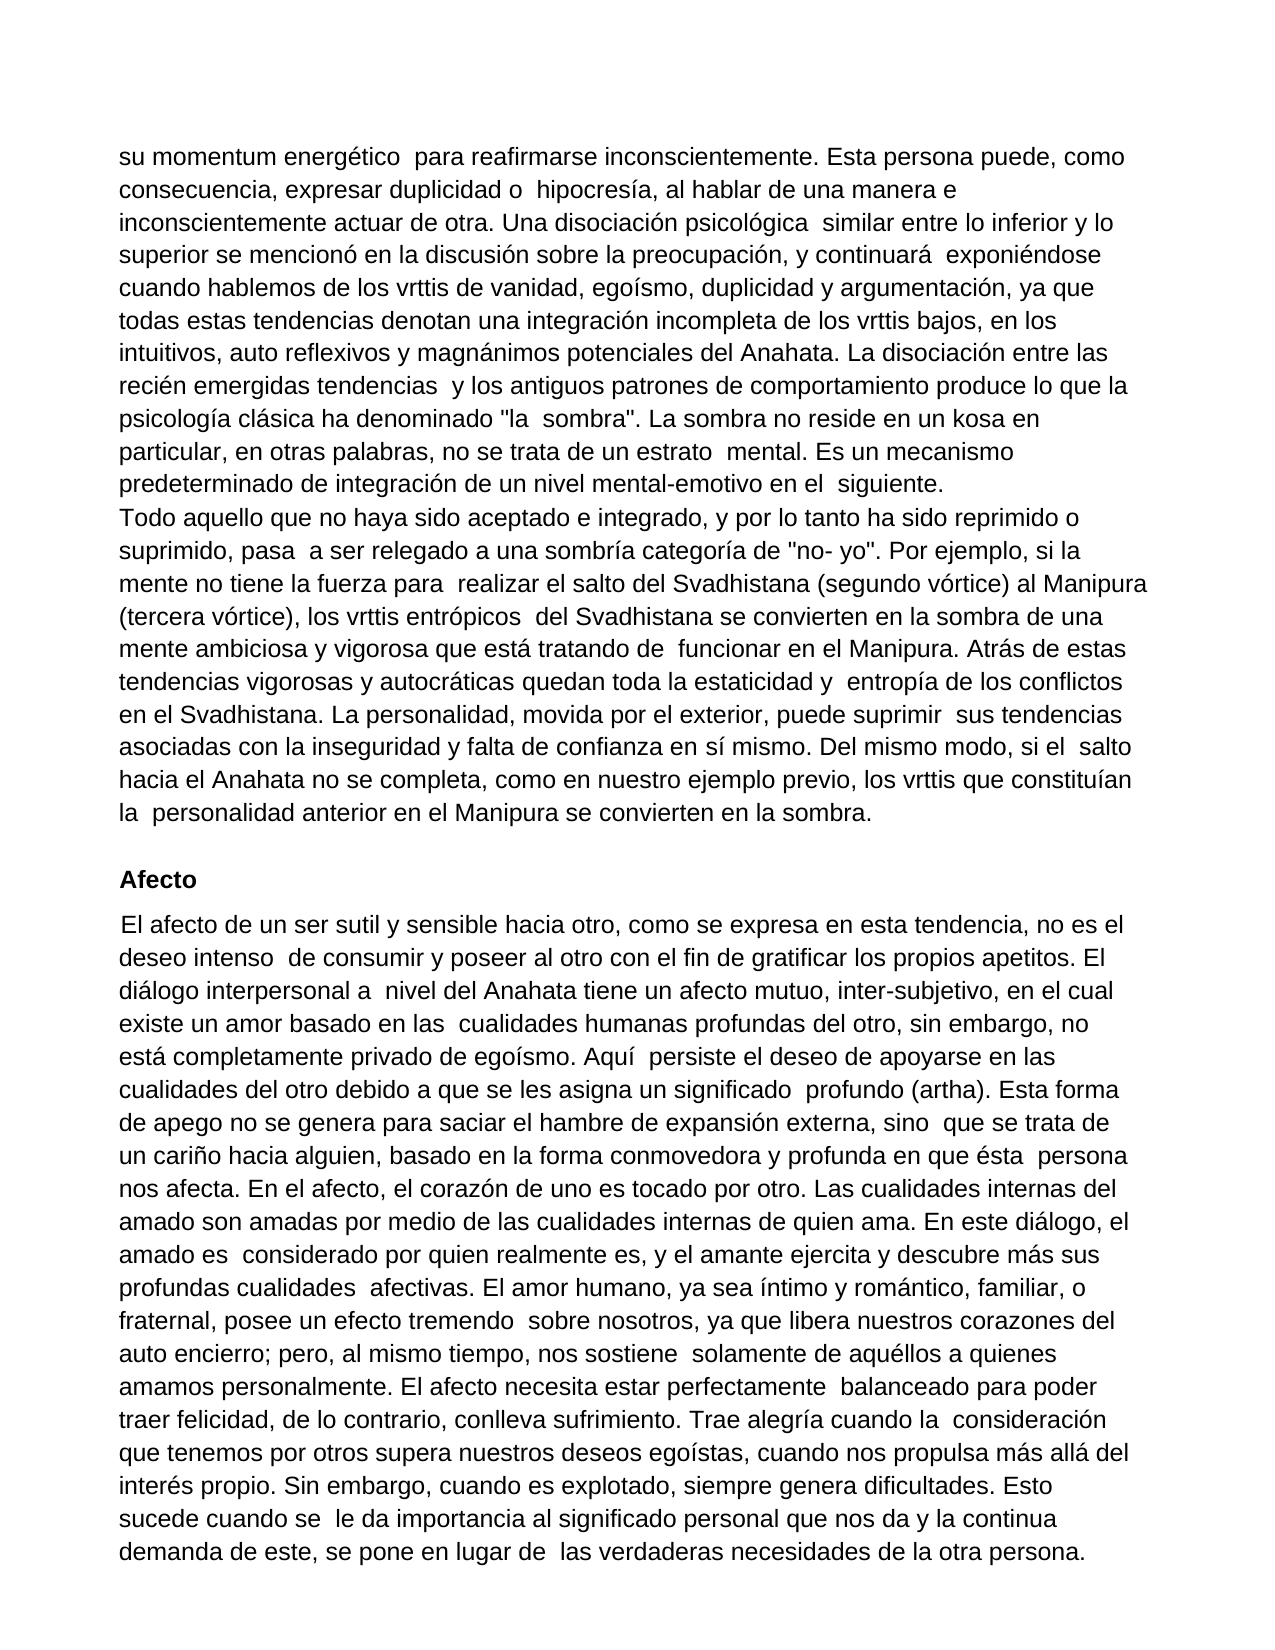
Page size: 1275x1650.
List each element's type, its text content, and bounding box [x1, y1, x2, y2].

text El afecto de un ser sutil y sensible hacia otro, como se expresa en esta tendencia, no es el deseo intenso de consumir y poseer al otro con el fin de gratificar los propios apetitos. El diálogo interpersonal a nivel del Anahata tiene un afecto mutuo, inter-subjetivo, en el cual existe un amor basado en las cualidades humanas profundas del otro, sin embargo, no está completamente privado de egoísmo. Aquí persiste el deseo de apoyarse en las cualidades del otro debido a que se les asigna un significado profundo (artha). Esta forma de apego no se genera para saciar el hambre de expansión externa, sino que se trata de un cariño hacia alguien, basado en la forma conmovedora y profunda en que ésta persona nos afecta. En el afecto, el corazón de uno es tocado por otro. Las cualidades internas del amado son amadas por medio de las cualidades internas de quien ama. En este diálogo, el amado es considerado por quien realmente es, y el amante ejercita y descubre más sus profundas cualidades afectivas. El amor humano, ya sea íntimo y romántico, familiar, o fraternal, posee un efecto tremendo sobre nosotros, ya que libera nuestros corazones del auto encierro; pero, al mismo tiempo, nos sostiene solamente de aquéllos a quienes amamos personalmente. El afecto necesita estar perfectamente balanceado para poder traer felicidad, de lo contrario, conlleva sufrimiento. Trae alegría cuando la consideración que tenemos por otros supera nuestros deseos egoístas, cuando nos propulsa más allá del interés propio. Sin embargo, cuando es explotado, siempre genera dificultades. Esto sucede cuando se le da importancia al significado personal que nos da y la continua demanda de este, se pone en lugar de las verdaderas necesidades de la otra persona. [118, 910, 1137, 1566]
text su momentum energético para reafirmarse inconscientemente. Esta persona puede, como consecuencia, expresar duplicidad o hipocresía, al hablar de una manera e inconscientemente actuar de otra. Una disociación psicológica similar entre lo inferior y lo superior se mencionó en la discusión sobre la preocupación, y continuará exponiéndose cuando hablemos de los vrttis de vanidad, egoísmo, duplicidad y argumentación, ya que todas estas tendencias denotan una integración incompleta de los vrttis bajos, en los intuitivos, auto reflexivos y magnánimos potenciales del Anahata. La disociación entre las recién emergidas tendencias y los antiguos patrones de comportamiento produce lo que la psicología clásica ha denominado "la sombra". La sombra no reside en un kosa en particular, en otras palabras, no se trata de un estrato mental. Es un mecanismo predeterminado de integración de un nivel mental-emotivo en el siguiente. [118, 142, 1138, 498]
text Afecto [119, 865, 1150, 893]
text Todo aquello que no haya sido aceptado e integrado, y por lo tanto ha sido reprimido o suprimido, pasa a ser relegado a una sombría categoría de "no- yo". Por ejemplo, si la mente no tiene la fuerza para realizar el salto del Svadhistana (segundo vórtice) al Manipura (tercera vórtice), los vrttis entrópicos del Svadhistana se convierten en la sombra de una mente ambiciosa y vigorosa que está tratando de funcionar en el Manipura. Atrás de estas tendencias vigorosas y autocráticas quedan toda la estaticidad y entropía de los conflictos en el Svadhistana. La personalidad, movida por el exterior, puede suprimir sus tendencias asociadas con la inseguridad y falta de confianza en sí mismo. Del mismo modo, si el salto hacia el Anahata no se completa, como en nuestro ejemplo previo, los vrttis que constituían la personalidad anterior en el Manipura se convierten en la sombra. [119, 503, 1150, 827]
